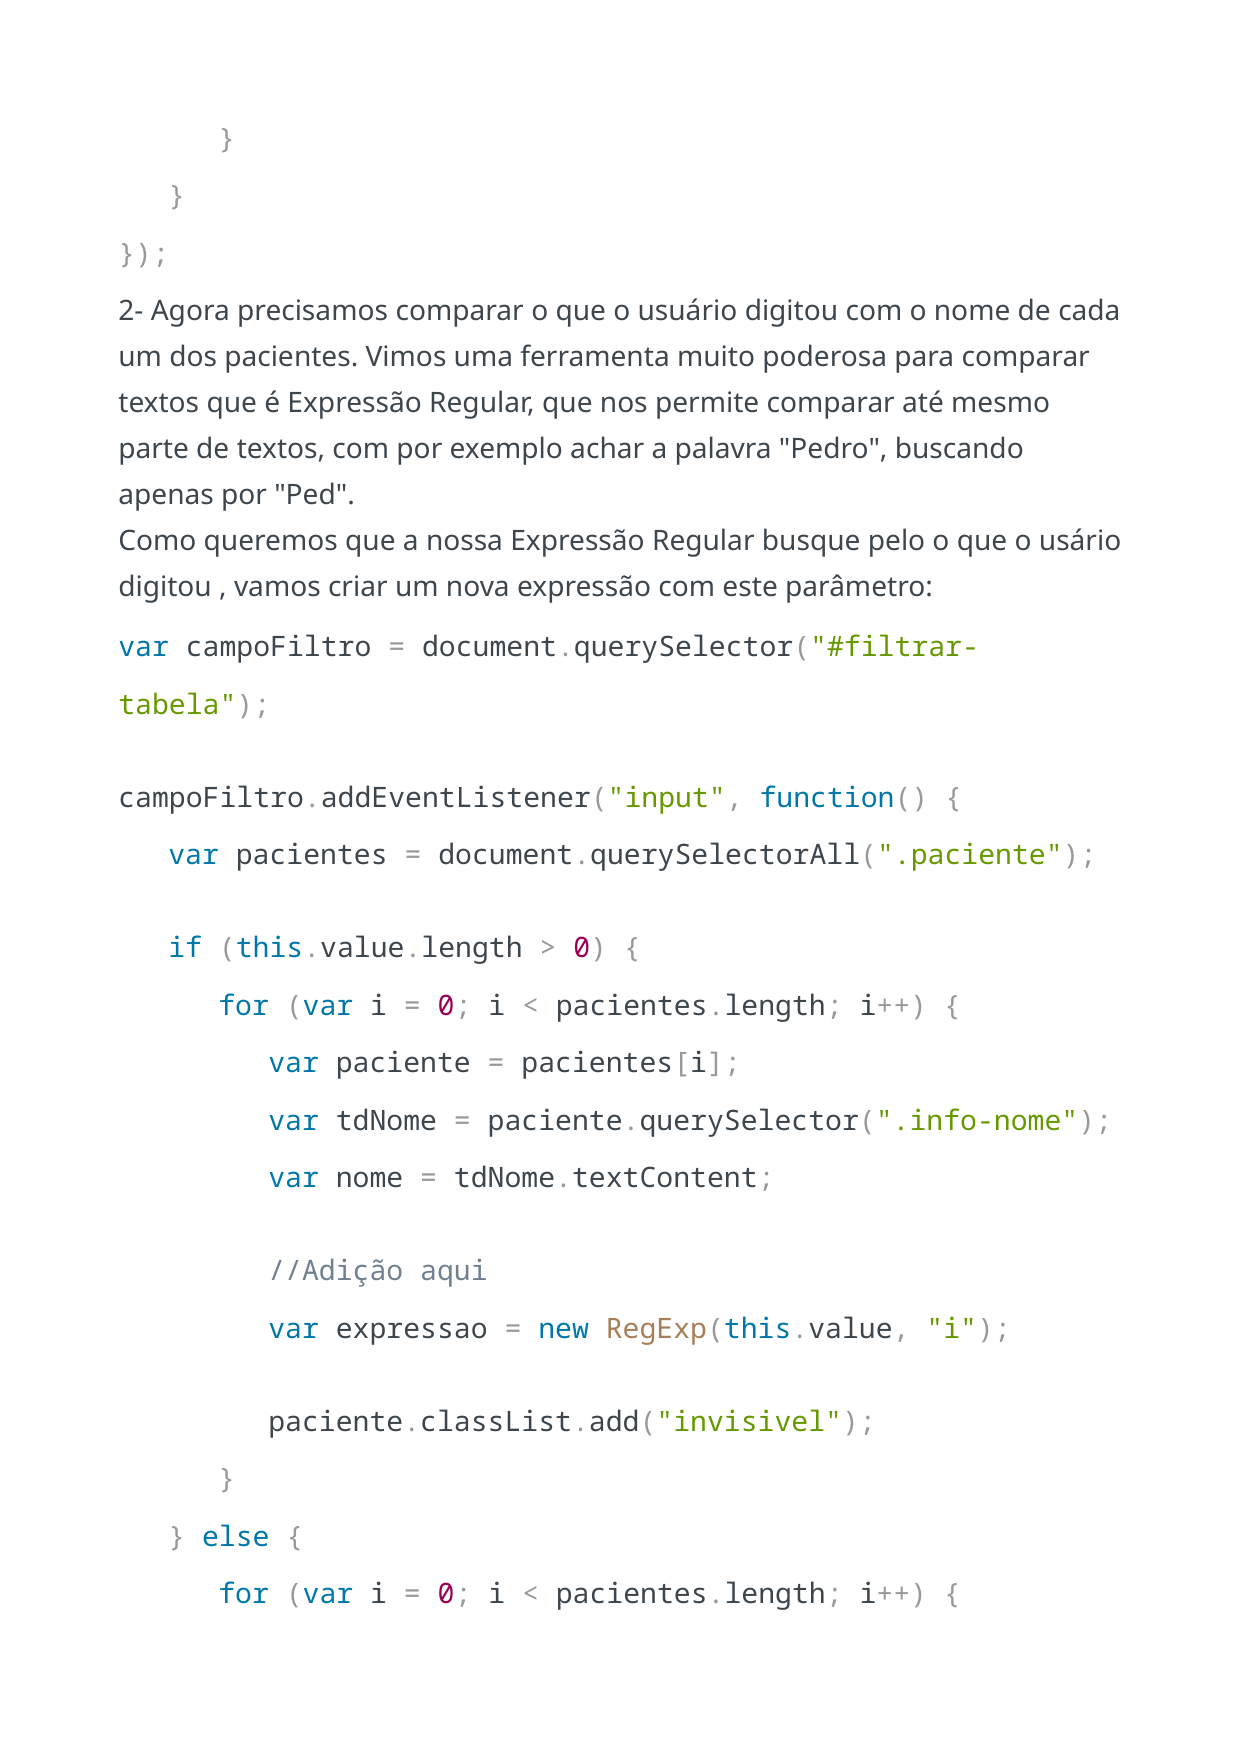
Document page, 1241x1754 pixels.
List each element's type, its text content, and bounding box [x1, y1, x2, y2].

text }); [118, 233, 1122, 271]
text campoFiltro.addEventListener("input", function() { [118, 777, 1122, 816]
text paciente.classList.add("invisivel"); [118, 1401, 1122, 1439]
text Como queremos que a nossa Expressão Regular busque pelo o que o usário digitou , vamos criar um nova expressão com este parâmetro: [118, 520, 1122, 604]
text var tdNome = paciente.querySelector(".info-nome"); [118, 1100, 1122, 1138]
text var expressao = new RegExp(this.value, "i"); [118, 1308, 1122, 1346]
text if (this.value.length > 0) { [118, 928, 1122, 966]
text var pacientes = document.querySelectorAll(".paciente"); [118, 835, 1122, 873]
text //Adição aqui [118, 1251, 1122, 1289]
text var nome = tdNome.textContent; [118, 1158, 1122, 1196]
text for (var i = 0; i < pacientes.length; i++) { [118, 1573, 1122, 1612]
text } [118, 1458, 1122, 1497]
text } [118, 118, 1122, 156]
text var campoFiltro = document.querySelector("#filtrar-tabela"); [118, 627, 1122, 723]
text var paciente = pacientes[i]; [118, 1043, 1122, 1081]
text 2- Agora precisamos comparar o que o usuário digitou com o nome de cada um dos pacientes. Vimos uma ferramenta muito poderosa para comparar textos que é Expressão Regular, que nos permite comparar até mesmo parte de textos, com por exemplo achar a palavra "Pedro", buscando apenas por "Ped". [118, 291, 1122, 513]
text for (var i = 0; i < pacientes.length; i++) { [118, 985, 1122, 1023]
text } [118, 176, 1122, 214]
text } else { [118, 1516, 1122, 1554]
